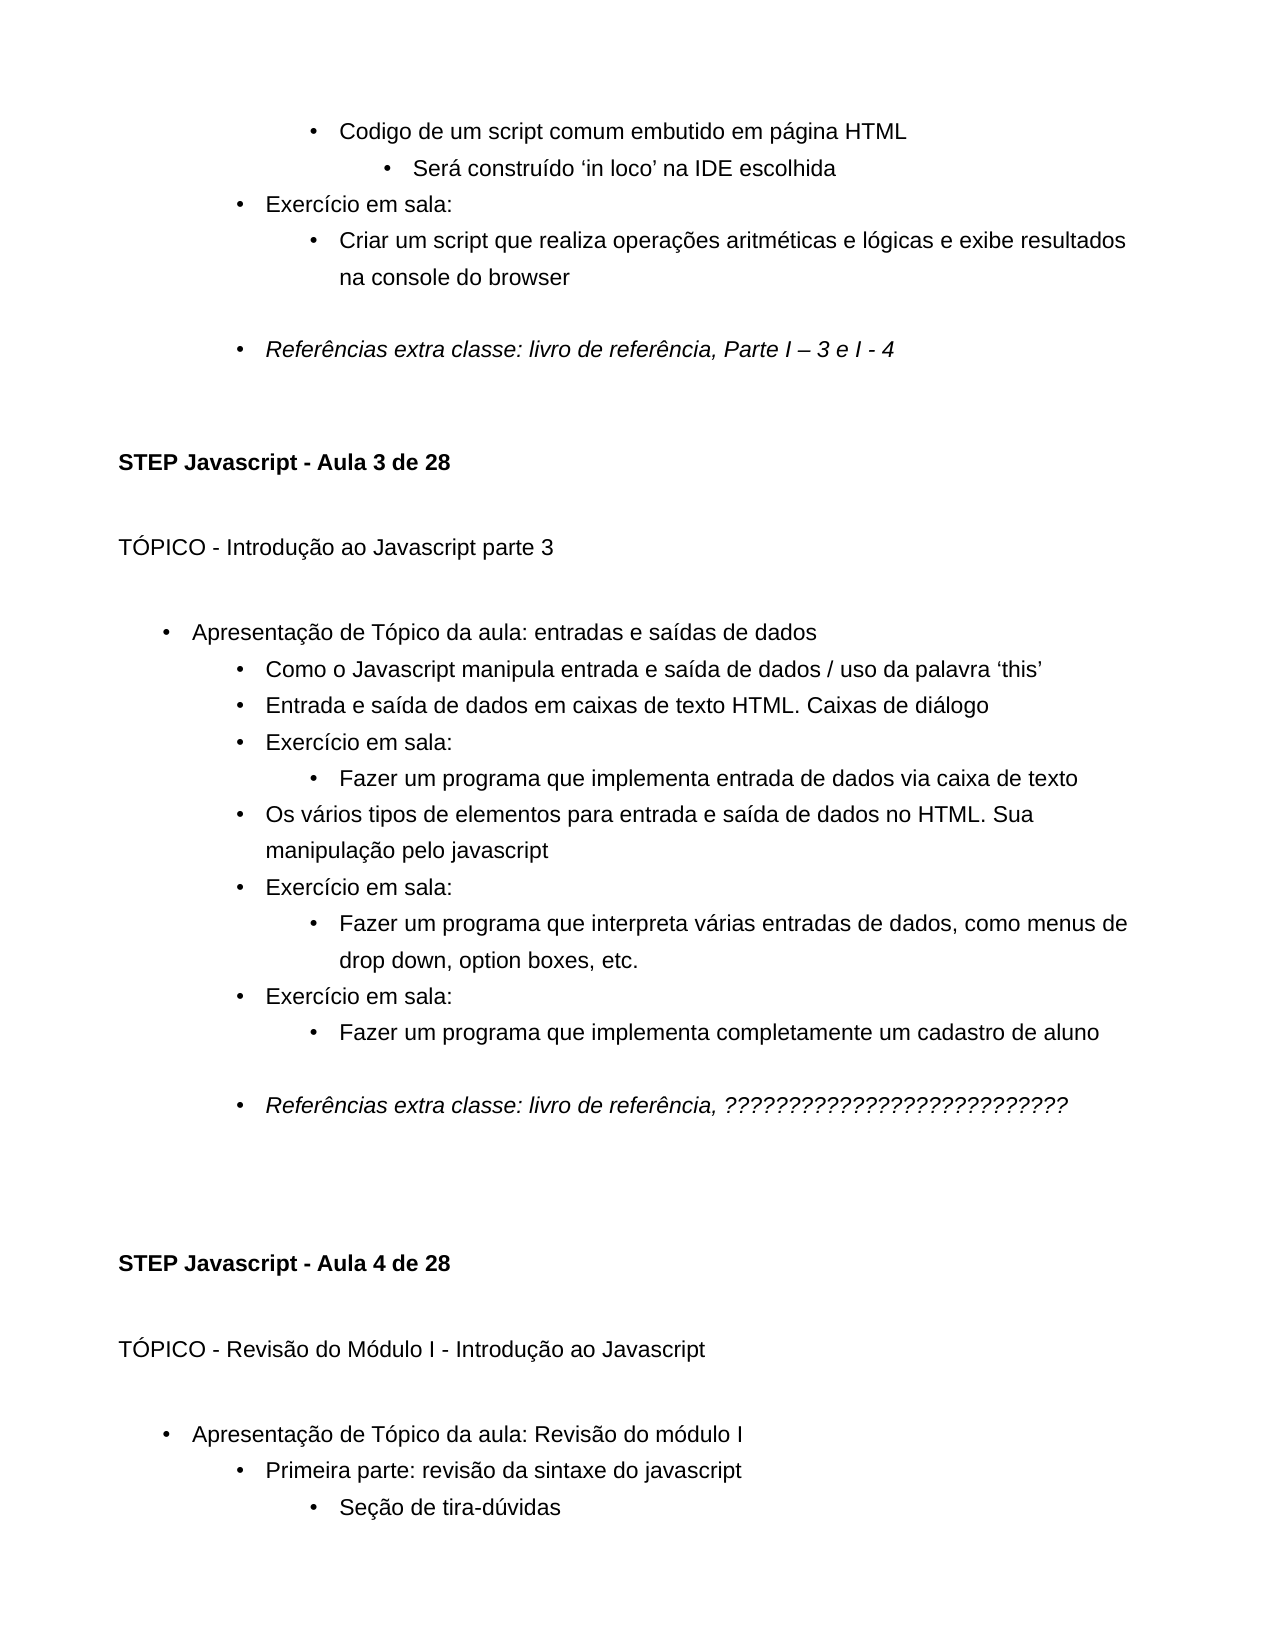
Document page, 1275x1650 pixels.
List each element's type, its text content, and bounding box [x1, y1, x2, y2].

list Exercício em sala: [236, 191, 1157, 217]
list Como o Javascript manipula entrada e saída de dados / uso da palavra ‘this’ [236, 656, 1157, 682]
list Apresentação de Tópico da aula: entradas e saídas de dados [162, 619, 1157, 646]
list Entrada e saída de dados em caixas de texto HTML. Caixas de diálogo [236, 692, 1157, 718]
text STEP Javascript - Aula 4 de 28 [118, 1250, 1157, 1276]
text TÓPICO - Introdução ao Javascript parte 3 [118, 534, 1157, 560]
list Apresentação de Tópico da aula: Revisão do módulo I [162, 1421, 1157, 1447]
list Será construído ‘in loco’ na IDE escolhida [383, 154, 1157, 181]
list Os vários tipos de elementos para entrada e saída de dados no HTML. Sua manipulação pelo javascript [236, 801, 1157, 864]
list Fazer um programa que implementa completamente um cadastro de aluno [309, 1019, 1157, 1046]
list Primeira parte: revisão da sintaxe do javascript [236, 1457, 1157, 1484]
list Seção de tira-dúvidas [309, 1494, 1157, 1520]
list Exercício em sala: [236, 728, 1157, 755]
list Fazer um programa que implementa entrada de dados via caixa de texto [309, 765, 1157, 791]
list Referências extra classe: livro de referência, ??????????????????????????? [236, 1092, 1157, 1118]
list Criar um script que realiza operações aritméticas e lógicas e exibe resultados na console do browser [309, 227, 1157, 290]
list Fazer um programa que interpreta várias entradas de dados, como menus de drop down, option boxes, etc. [309, 910, 1157, 973]
text STEP Javascript - Aula 3 de 28 [118, 448, 1157, 475]
list Codigo de um script comum embutido em página HTML [309, 118, 1157, 144]
list Exercício em sala: [236, 983, 1157, 1009]
list Referências extra classe: livro de referência, Parte I – 3 e I - 4 [236, 336, 1157, 363]
list Exercício em sala: [236, 874, 1157, 900]
text TÓPICO - Revisão do Módulo I - Introdução ao Javascript [118, 1336, 1157, 1362]
